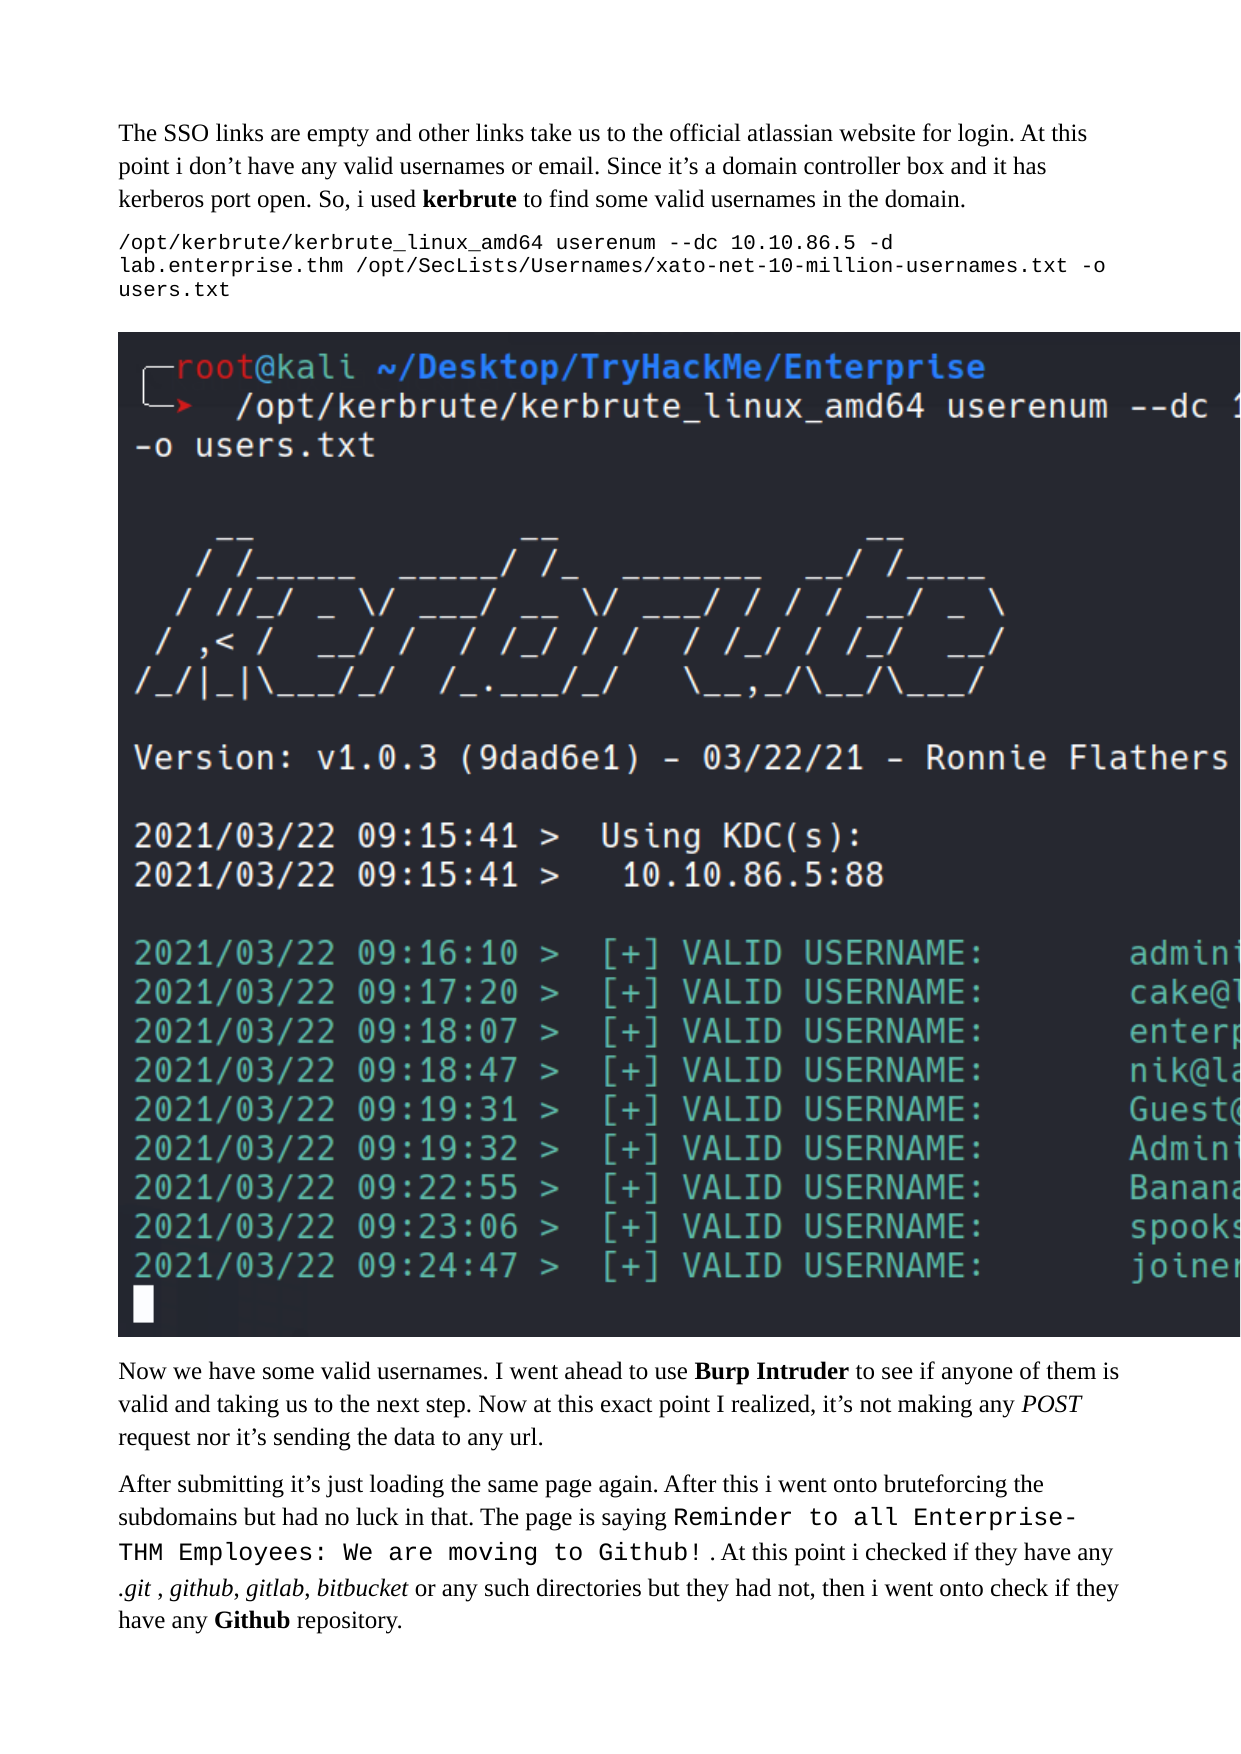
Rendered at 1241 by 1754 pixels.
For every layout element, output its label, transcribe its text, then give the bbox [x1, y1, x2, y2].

text /opt/kerbrute/kerbrute_linux_amd64 userenum --dc 10.10.86.5 -d lab.enterprise.thm /opt/SecLists/Usernames/xato-net-10-million-usernames.txt -o users.txt [118, 232, 1122, 303]
text Now we have some valid usernames. I went ahead to use Burp Intruder to see if anyone of them is valid and taking us to the next step. Now at this exact point I realized, it’s not making any POST request nor it’s sending the data to any url. [118, 1356, 1122, 1451]
picture [118, 332, 1241, 1337]
text After submitting it’s just loading the same page again. After this i went onto bruteforcing the subdomains but had no luck in that. The page is saying Reminder to all Enterprise-THM Employees: We are moving to Github! . At this point i checked if they have any .git , github, gitlab, bitbucket or any such directories but they had not, then i went onto check if they have any Github repository. [118, 1469, 1122, 1634]
text The SSO links are empty and other links take us to the official atlassian website for login. At this point i don’t have any valid usernames or email. Since it’s a domain controller box and it has kerberos port open. So, i used kerbrute to find some valid usernames in the domain. [118, 118, 1122, 213]
